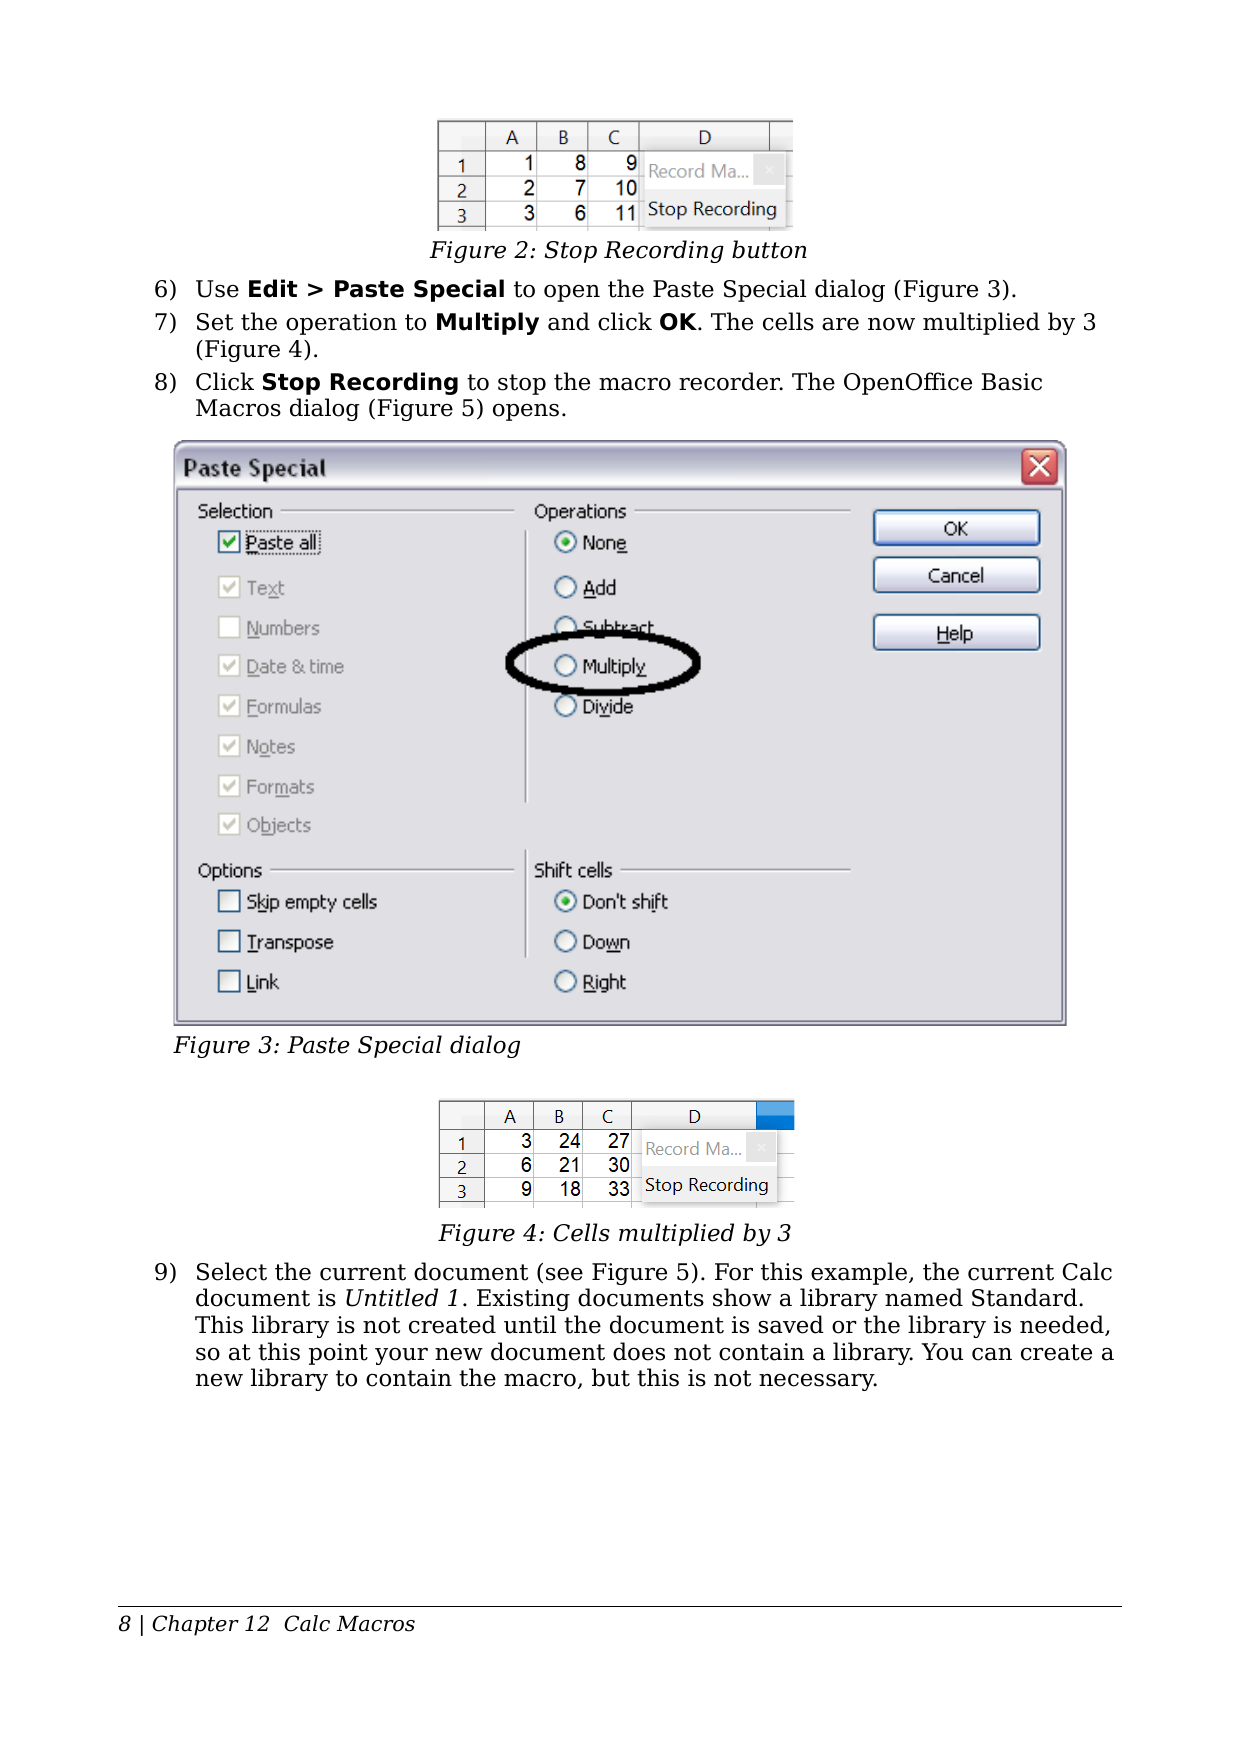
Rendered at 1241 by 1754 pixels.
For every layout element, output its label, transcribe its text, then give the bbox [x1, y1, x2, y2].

picture [437, 118, 793, 231]
list Click Stop Recording to stop the macro recorder. The OpenOffice Basic Macros dialog (Figure 5) opens. [177, 369, 1122, 422]
list Use Edit > Paste Special to open the Paste Special dialog (Figure 3). [177, 276, 1122, 303]
list Select the current document (see Figure 5). For this example, the current Calc document is Untitled 1. Existing documents show a library named Standard. This library is not created until the document is saved or the library is needed, so at this point your new document does not contain a library. You can create a new library to contain the macro, but this is not necessary. [177, 1259, 1122, 1392]
text Figure 3: Paste Special dialog [173, 1032, 1067, 1059]
picture [438, 1098, 795, 1208]
text Figure 4: Cells multiplied by 3 [438, 1220, 802, 1246]
list Set the operation to Multiply and click OK. The cells are now multiplied by 3 (Figure 4). [177, 309, 1122, 362]
text Figure 2: Stop Recording button [430, 237, 810, 264]
picture [173, 440, 1067, 1026]
